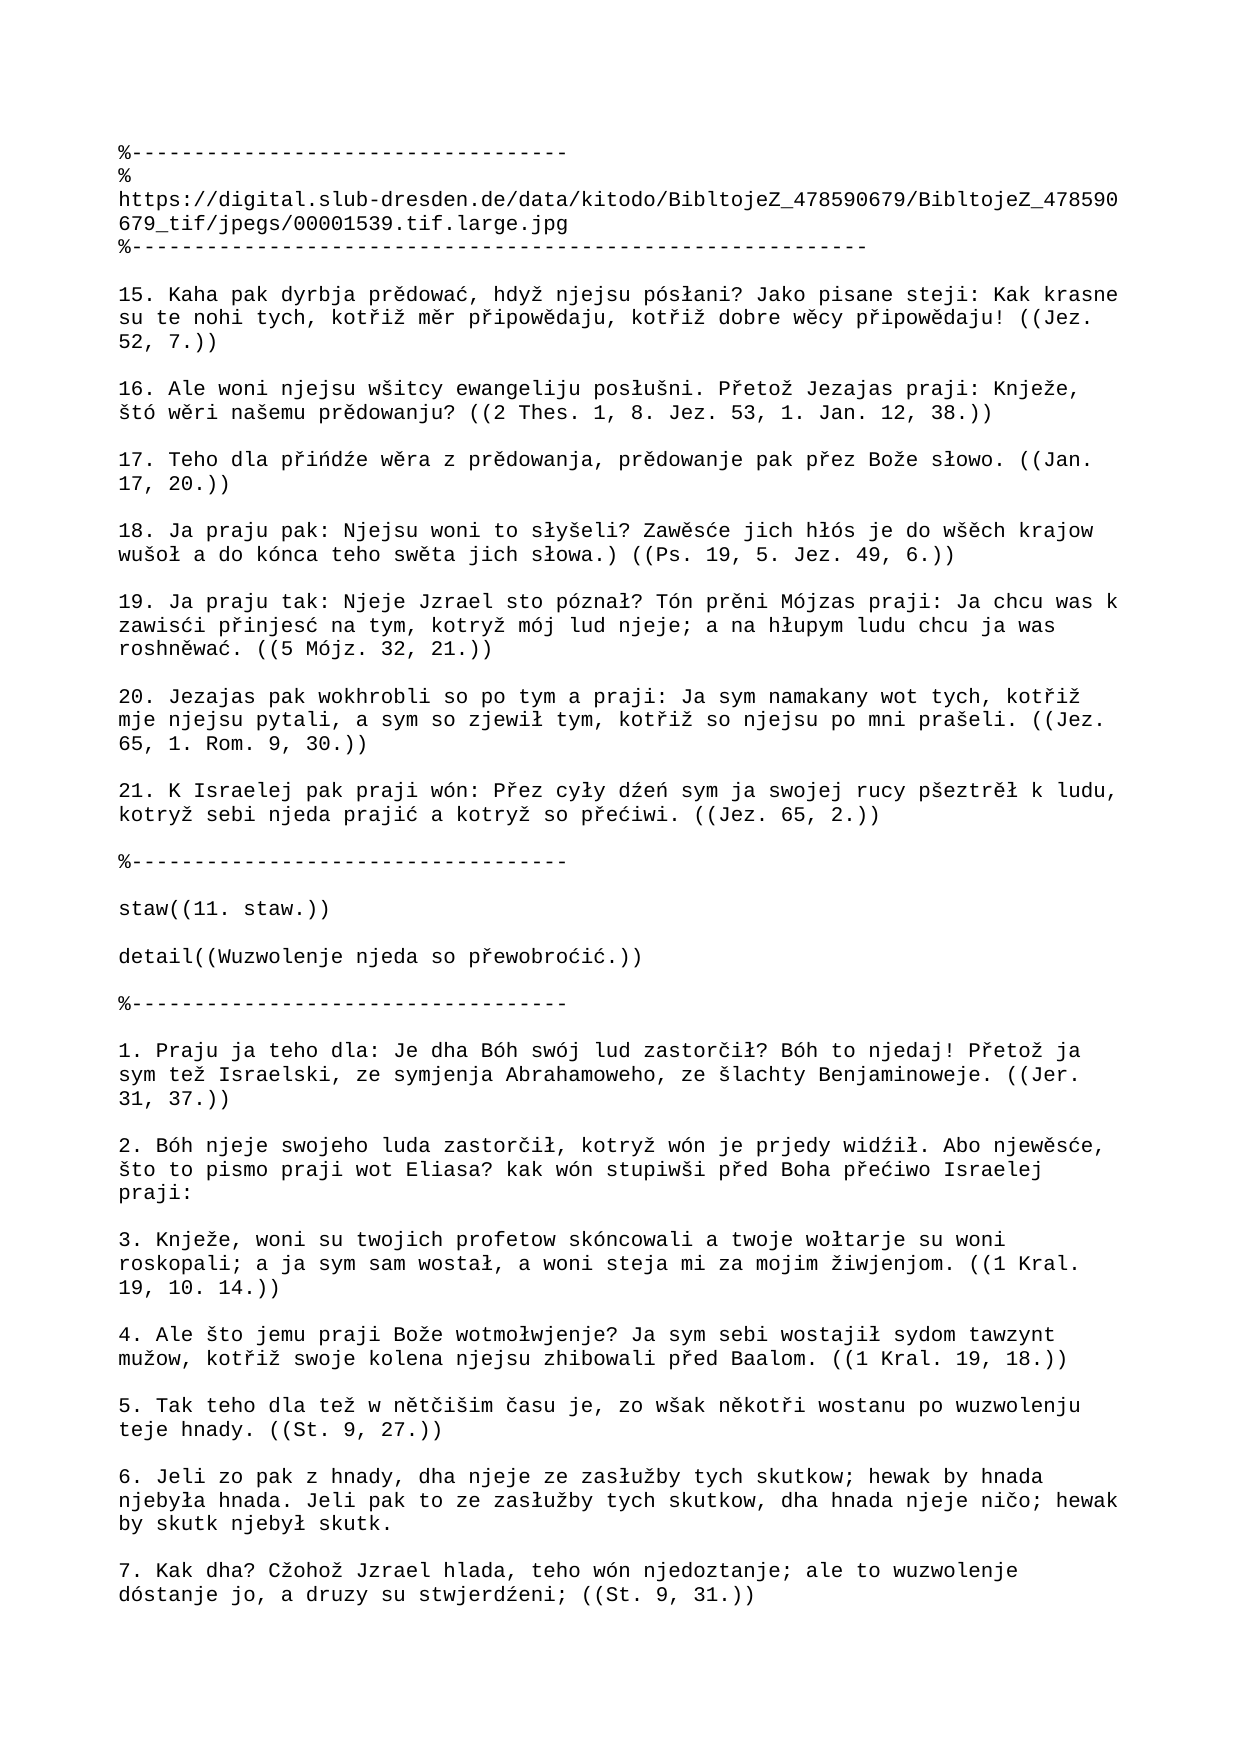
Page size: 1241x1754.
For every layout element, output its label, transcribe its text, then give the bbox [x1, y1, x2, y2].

text 6. Jeli zo pak z hnady, dha njeje ze zasłužby tych skutkow; hewak by hnada njebyła hnada. Jeli pak to ze zasłužby tych skutkow, dha hnada njeje ničo; hewak by skutk njebył skutk. [118, 1466, 1122, 1537]
text 15. Kaha pak dyrbja prědować, hdyž njejsu pósłani? Jako pisane steji: Kak krasne su te nohi tych, kotřiž měr připowědaju, kotřiž dobre wěcy připowědaju! ((Jez. 52, 7.)) [118, 284, 1122, 354]
text 4. Ale što jemu praji Bože wotmołwjenje? Ja sym sebi wostajił sydom tawzynt mužow, kotřiž swoje kolena njejsu zhibowali před Baalom. ((1 Kral. 19, 18.)) [118, 1324, 1122, 1371]
text 7. Kak dha? Cžohož Jzrael hlada, teho wón njedoztanje; ale to wuzwolenje dóstanje jo, a druzy su stwjerdźeni; ((St. 9, 31.)) [118, 1561, 1122, 1608]
text 19. Ja praju tak: Njeje Jzrael sto póznał? Tón prěni Mójzas praji: Ja chcu was k zawisći přinjesć na tym, kotryž mój lud njeje; a na hłupym ludu chcu ja was roshněwać. ((5 Mójz. 32, 21.)) [118, 591, 1122, 662]
text 16. Ale woni njejsu wšitcy ewangeliju posłušni. Přetož Jezajas praji: Knježe, štó wěri našemu prědowanju? ((2 Thes. 1, 8. Jez. 53, 1. Jan. 12, 38.)) [118, 378, 1122, 426]
text 17. Teho dla přińdźe wěra z prědowanja, prědowanje pak přez Bože słowo. ((Jan. 17, 20.)) [118, 449, 1122, 496]
text 21. K Israelej pak praji wón: Přez cyły dźeń sym ja swojej rucy pšeztrěł k ludu, kotryž sebi njeda prajić a kotryž so přećiwi. ((Jez. 65, 2.)) [118, 780, 1122, 827]
text 20. Jezajas pak wokhrobli so po tym a praji: Ja sym namakany wot tych, kotřiž mje njejsu pytali, a sym so zjewił tym, kotřiž so njejsu po mni prašeli. ((Jez. 65, 1. Rom. 9, 30.)) [118, 686, 1122, 757]
text detail((Wuzwolenje njeda so přewobroćić.)) [118, 946, 1122, 969]
text 3. Knježe, woni su twojich profetow skóncowali a twoje wołtarje su woni roskopali; a ja sym sam wostał, a woni steja mi za mojim žiwjenjom. ((1 Kral. 19, 10. 14.)) [118, 1229, 1122, 1300]
text 5. Tak teho dla tež w nětčišim času je, zo wšak někotři wostanu po wuzwolenju teje hnady. ((St. 9, 27.)) [118, 1395, 1122, 1442]
text 1. Praju ja teho dla: Je dha Bóh swój lud zastorčił? Bóh to njedaj! Přetož ja sym tež Israelski, ze symjenja Abrahamoweho, ze šlachty Benjaminoweje. ((Jer. 31, 37.)) [118, 1040, 1122, 1111]
text %----------------------------------------------------------- [118, 236, 1122, 260]
text %----------------------------------- [118, 142, 1122, 165]
text %----------------------------------- [118, 993, 1122, 1017]
text % https://digital.slub-dresden.de/data/kitodo/BibltojeZ_478590679/BibltojeZ_478590679_tif/jpegs/00001539.tif.large.jpg [118, 165, 1122, 236]
text 18. Ja praju pak: Njejsu woni to słyšeli? Zawěsće jich hłós je do wšěch krajow wušoł a do kónca teho swěta jich słowa.) ((Ps. 19, 5. Jez. 49, 6.)) [118, 520, 1122, 567]
text 2. Bóh njeje swojeho luda zastorčił, kotryž wón je prjedy widźił. Abo njewěsće, što to pismo praji wot Eliasa? kak wón stupiwši před Boha přećiwo Israelej praji: [118, 1135, 1122, 1206]
text staw((11. staw.)) [118, 898, 1122, 922]
text %----------------------------------- [118, 851, 1122, 875]
